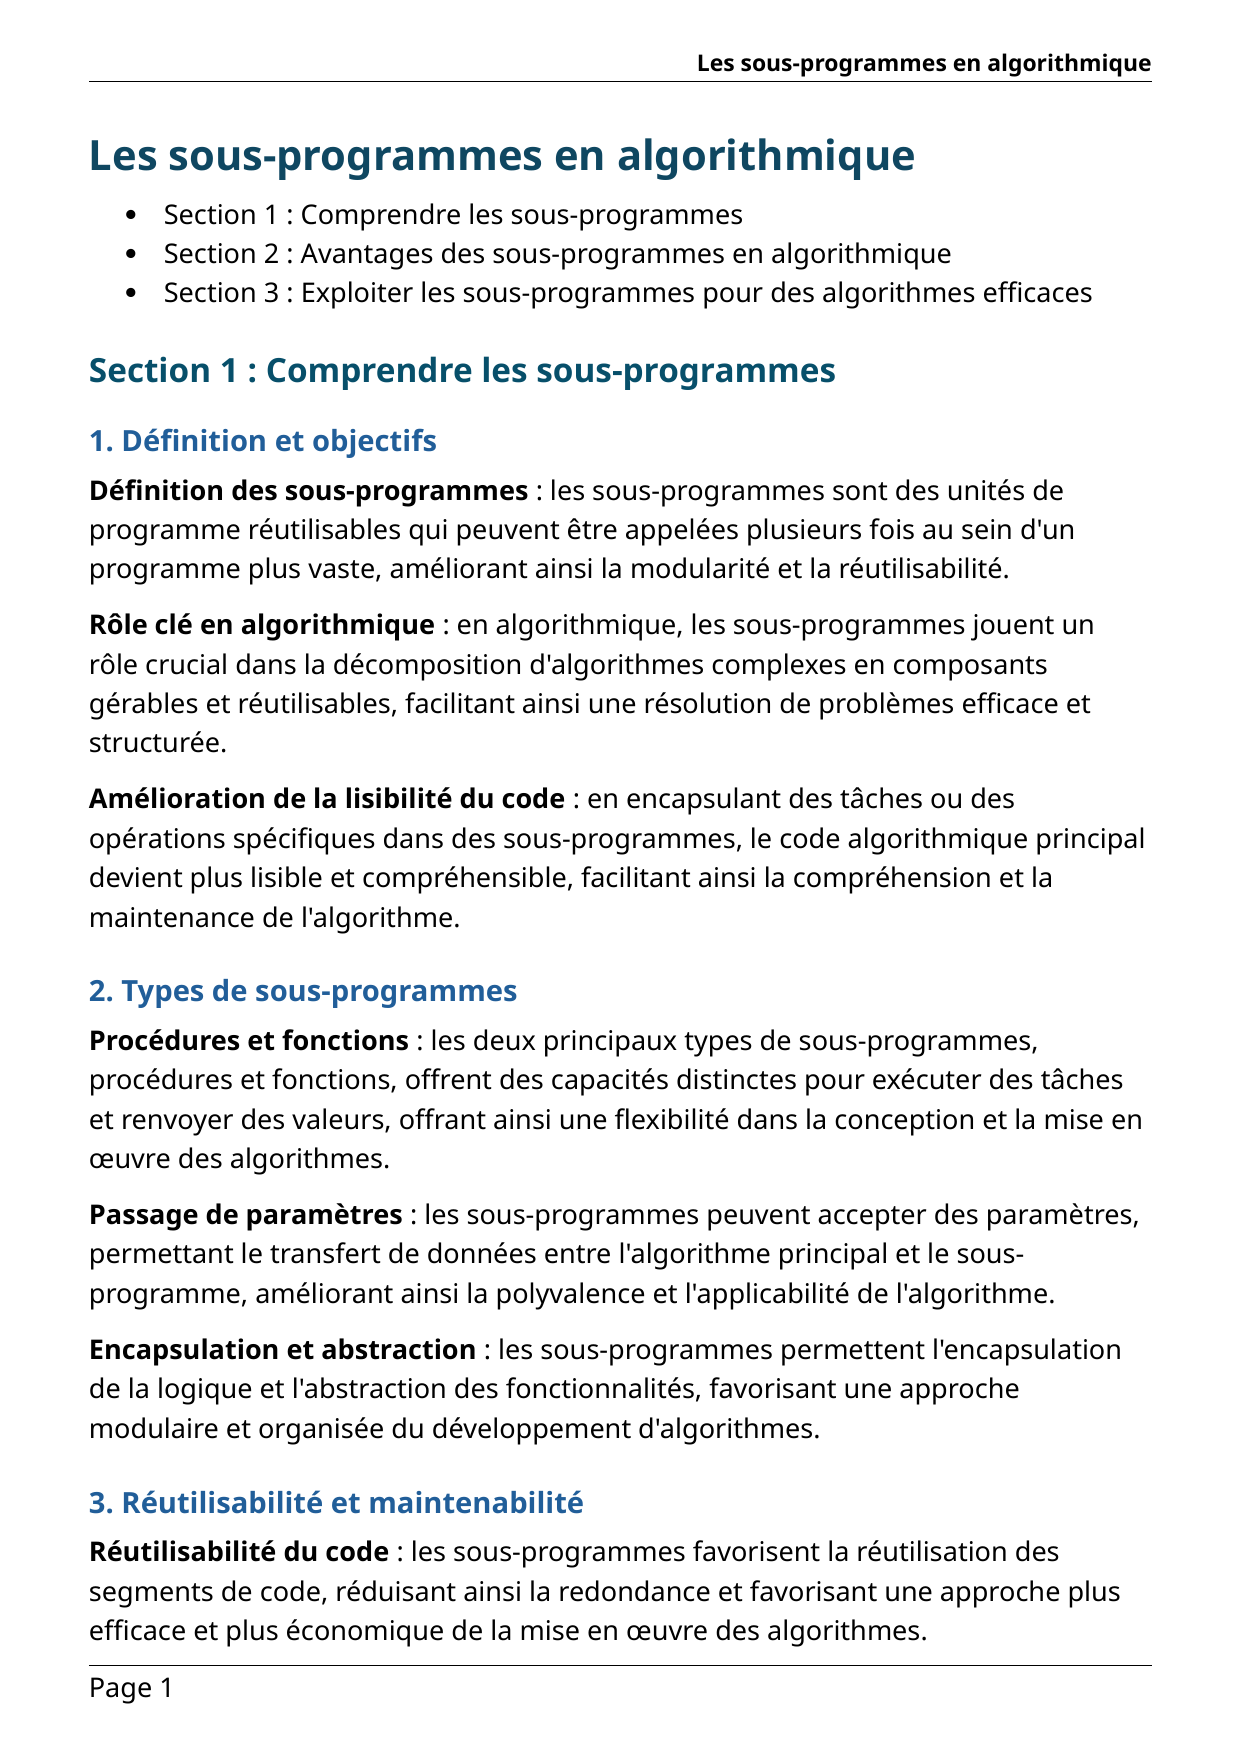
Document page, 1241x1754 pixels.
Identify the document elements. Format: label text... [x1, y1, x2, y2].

subtitle Les sous-programmes en algorithmique [89, 126, 1152, 183]
text Encapsulation et abstraction : les sous-programmes permettent l'encapsulation de la logique et l'abstraction des fonctionnalités, favorisant une approche modulaire et organisée du développement d'algorithmes. [89, 1330, 1152, 1446]
text Réutilisabilité du code : les sous-programmes favorisent la réutilisation des segments de code, réduisant ainsi la redondance et favorisant une approche plus efficace et plus économique de la mise en œuvre des algorithmes. [89, 1533, 1152, 1648]
subtitle 3. Réutilisabilité et maintenabilité [89, 1482, 1152, 1522]
text Définition des sous-programmes : les sous-programmes sont des unités de programme réutilisables qui peuvent être appelées plusieurs fois au sein d'un programme plus vaste, améliorant ainsi la modularité et la réutilisabilité. [89, 471, 1152, 587]
text Procédures et fonctions : les deux principaux types de sous-programmes, procédures et fonctions, offrent des capacités distinctes pour exécuter des tâches et renvoyer des valeurs, offrant ainsi une flexibilité dans la conception et la mise en œuvre des algorithmes. [89, 1021, 1152, 1176]
list Section 2 : Avantages des sous-programmes en algorithmique [126, 234, 1152, 271]
subtitle Section 1 : Comprendre les sous-programmes [89, 347, 1152, 392]
text Passage de paramètres : les sous-programmes peuvent accepter des paramètres, permettant le transfert de données entre l'algorithme principal et le sous-programme, améliorant ainsi la polyvalence et l'applicabilité de l'algorithme. [89, 1196, 1152, 1311]
subtitle 2. Types de sous-programmes [89, 971, 1152, 1010]
subtitle 1. Définition et objectifs [89, 420, 1152, 460]
text Rôle clé en algorithmique : en algorithmique, les sous-programmes jouent un rôle crucial dans la décomposition d'algorithmes complexes en composants gérables et réutilisables, facilitant ainsi une résolution de problèmes efficace et structurée. [89, 606, 1152, 761]
list Section 3 : Exploiter les sous-programmes pour des algorithmes efficaces [126, 274, 1152, 311]
text Amélioration de la lisibilité du code : en encapsulant des tâches ou des opérations spécifiques dans des sous-programmes, le code algorithmique principal devient plus lisible et compréhensible, facilitant ainsi la compréhension et la maintenance de l'algorithme. [89, 780, 1152, 935]
list Section 1 : Comprendre les sous-programmes [126, 195, 1152, 232]
